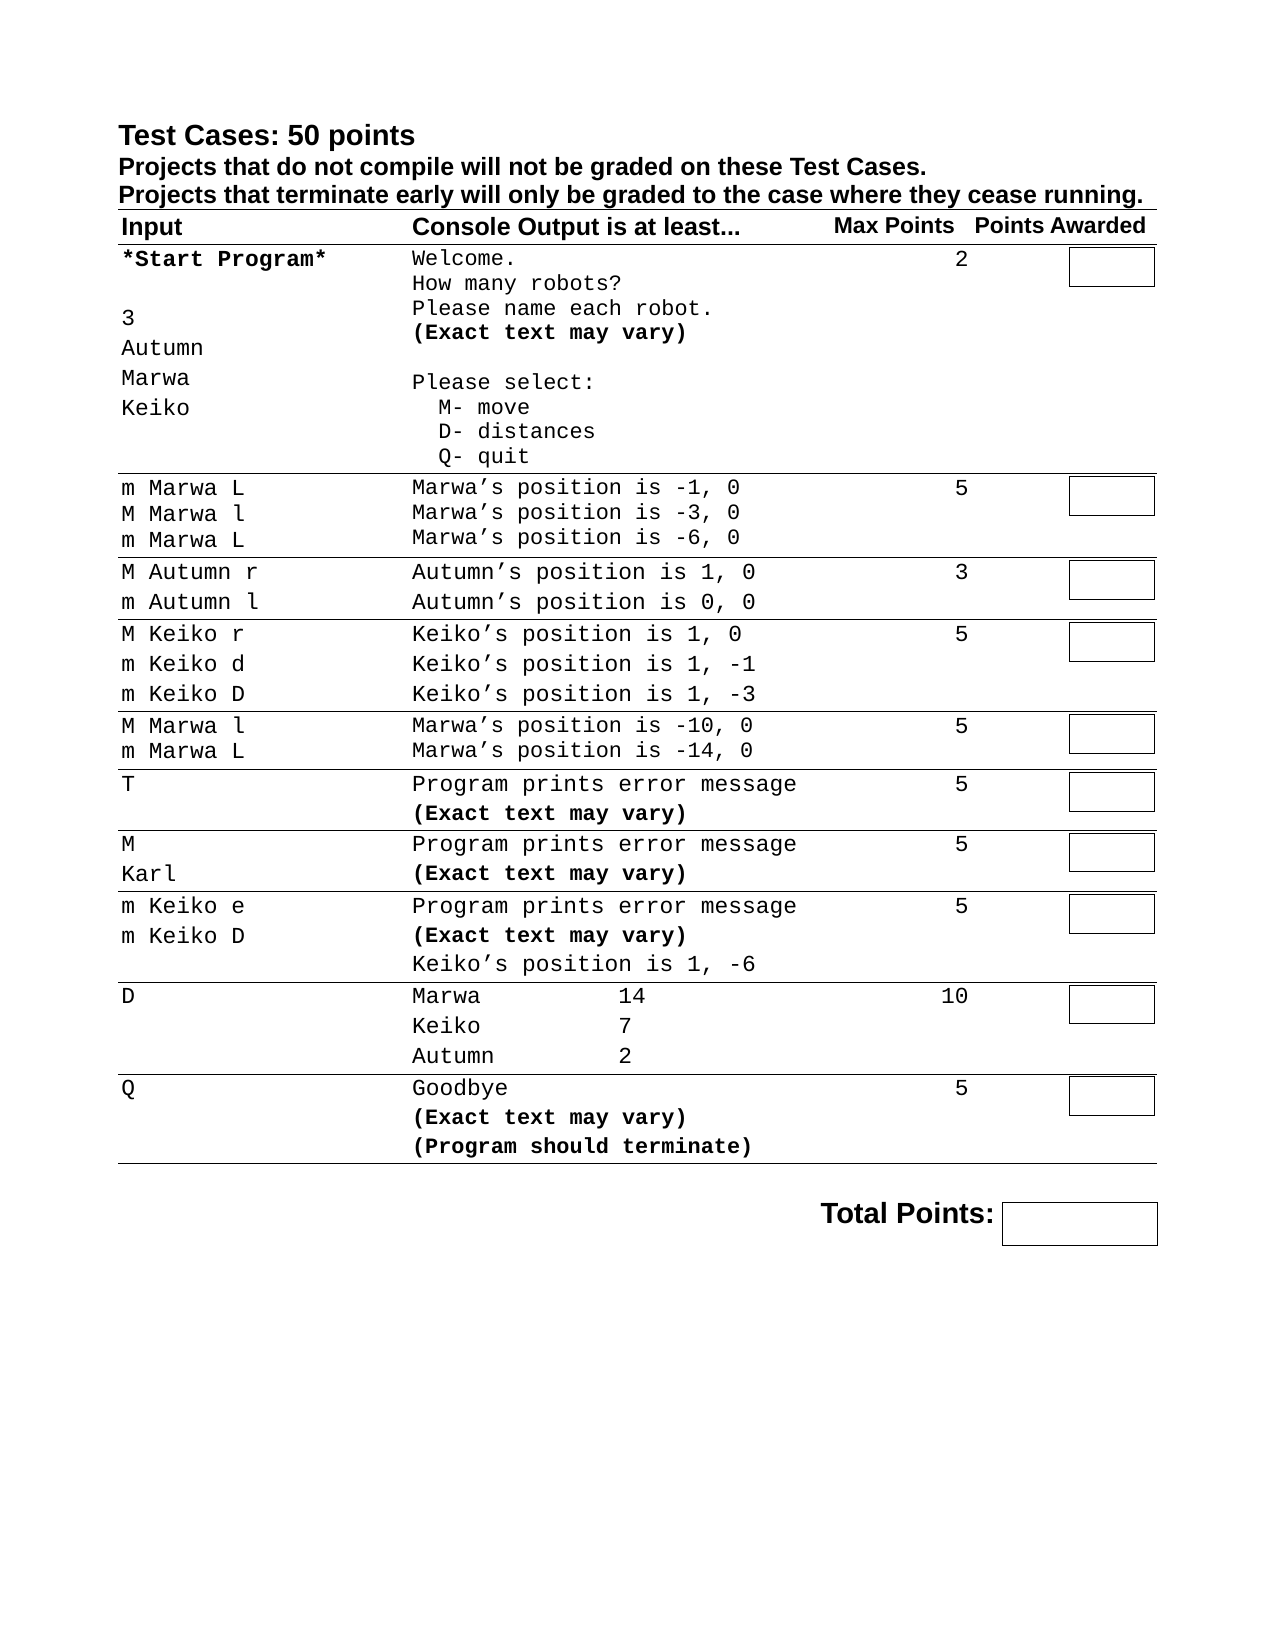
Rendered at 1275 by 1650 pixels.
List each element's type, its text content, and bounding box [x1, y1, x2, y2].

table_cell m Marwa L M Marwa l m Marwa L [118, 474, 409, 557]
table_cell *Start Program* 3 Autumn Marwa Keiko [118, 245, 409, 473]
text Test Cases: 50 points [118, 118, 1157, 152]
table_cell Program prints error message (Exact text may vary) [409, 831, 831, 891]
table_cell [971, 1075, 1157, 1163]
table_cell 3 [831, 558, 971, 619]
table_cell [971, 831, 1157, 891]
table_cell Keiko’s position is 1, 0 Keiko’s position is 1, -1 Keiko’s position is 1, -3 [409, 620, 831, 711]
table_cell [971, 892, 1157, 982]
table_cell Program prints error message (Exact text may vary) Keiko’s position is 1, -6 [409, 892, 831, 982]
table_cell [971, 770, 1157, 829]
table_cell 5 [831, 892, 971, 982]
table_cell 5 [831, 831, 971, 891]
table_header Input [118, 210, 409, 244]
table_cell Autumn’s position is 1, 0 Autumn’s position is 0, 0 [409, 558, 831, 619]
table_cell 10 [831, 983, 971, 1073]
text Projects that do not compile will not be graded on these Test Cases. [118, 152, 1157, 180]
table_cell T [118, 770, 409, 829]
table_header Console Output is at least... [409, 210, 831, 244]
table_cell M Karl [118, 831, 409, 891]
table_cell Q [118, 1075, 409, 1163]
table_cell M Keiko r m Keiko d m Keiko D [118, 620, 409, 711]
table_cell 5 [831, 770, 971, 829]
table_cell Program prints error message (Exact text may vary) [409, 770, 831, 829]
table_cell Marwa 14 Keiko 7 Autumn 2 [409, 983, 831, 1073]
text Total Points: [118, 1196, 1157, 1245]
table_cell [971, 474, 1157, 557]
table_cell 5 [831, 1075, 971, 1163]
table_cell [971, 558, 1157, 619]
text Projects that terminate early will only be graded to the case where they cease running. [118, 180, 1157, 209]
table_cell D [118, 983, 409, 1073]
table_header Max Points [831, 210, 971, 244]
table_cell 2 [831, 245, 971, 473]
table_cell M Autumn r m Autumn l [118, 558, 409, 619]
table_cell 5 [831, 712, 971, 769]
table_cell 5 [831, 474, 971, 557]
table_cell M Marwa l m Marwa L [118, 712, 409, 769]
table_cell Goodbye (Exact text may vary) (Program should terminate) [409, 1075, 831, 1163]
table_cell [971, 712, 1157, 769]
table_cell [971, 245, 1157, 473]
table_cell Marwa’s position is -10, 0 Marwa’s position is -14, 0 [409, 712, 831, 769]
table_cell 5 [831, 620, 971, 711]
table_cell m Keiko e m Keiko D [118, 892, 409, 982]
table_cell Marwa’s position is -1, 0 Marwa’s position is -3, 0 Marwa’s position is -6, 0 [409, 474, 831, 557]
table_cell [971, 620, 1157, 711]
table_header Points Awarded [971, 210, 1157, 244]
table_cell [971, 983, 1157, 1073]
table_cell Welcome. How many robots? Please name each robot. (Exact text may vary) Please select: M- move D- distances Q- quit [409, 245, 831, 473]
